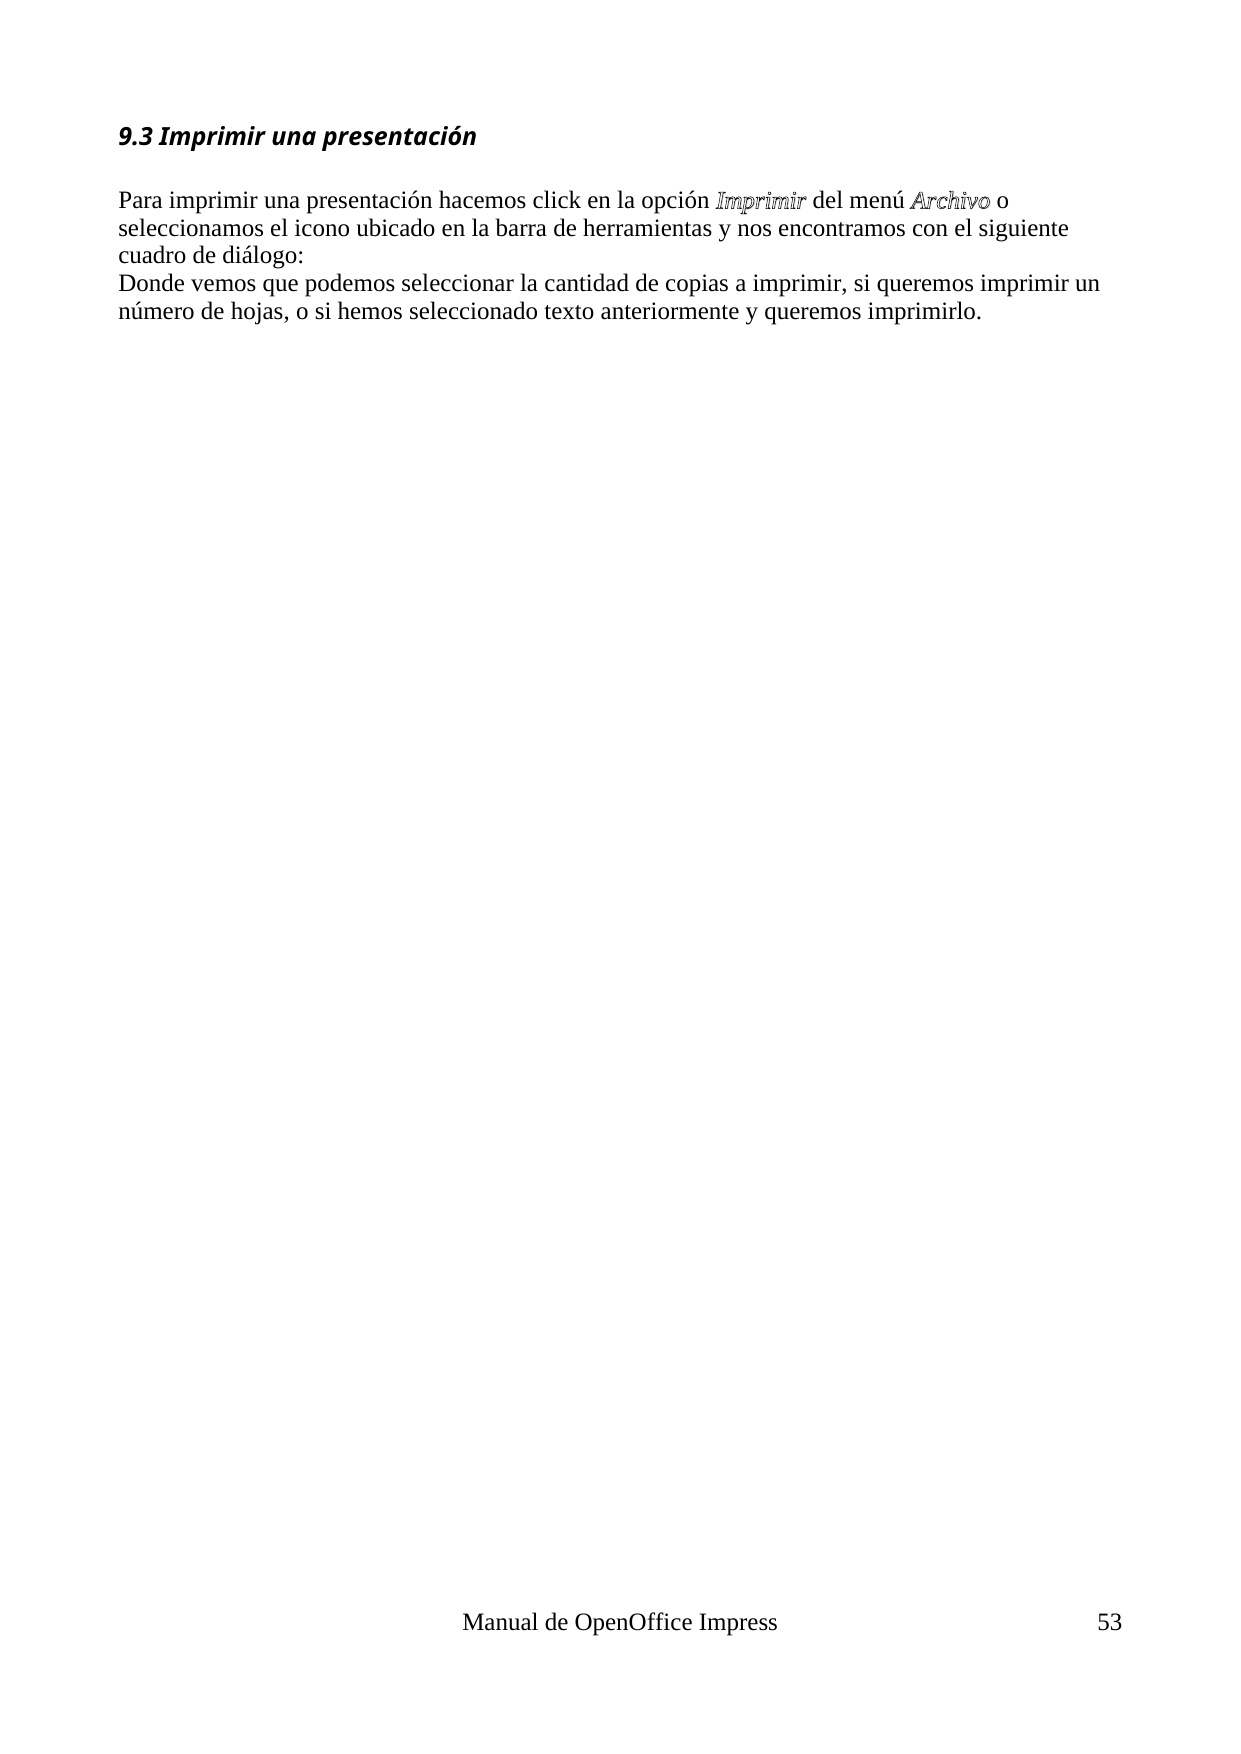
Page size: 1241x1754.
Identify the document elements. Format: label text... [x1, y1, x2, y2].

text Para imprimir una presentación hacemos click en la opción Imprimir del menú Archivo o seleccionamos el icono ubicado en la barra de herramientas y nos encontramos con el siguiente cuadro de diálogo: [118, 186, 1122, 269]
text 9.3 Imprimir una presentación [118, 118, 1122, 152]
text Donde vemos que podemos seleccionar la cantidad de copias a imprimir, si queremos imprimir un número de hojas, o si hemos seleccionado texto anteriormente y queremos imprimirlo. [118, 269, 1122, 325]
